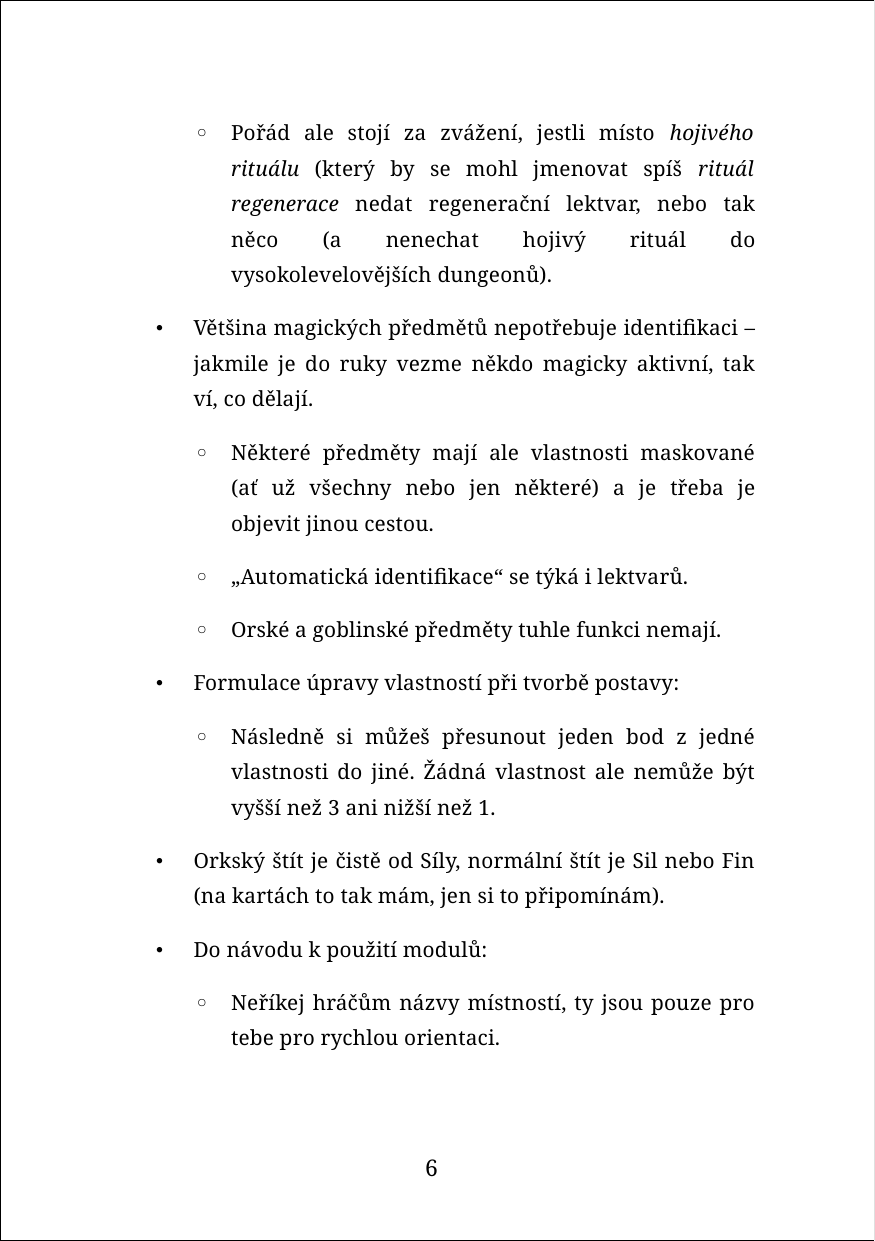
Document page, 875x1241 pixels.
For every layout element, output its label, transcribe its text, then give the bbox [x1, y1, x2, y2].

list „Automatická identifikace“ se týká i lektvarů. [193, 562, 756, 591]
list Do návodu k použití modulů: [156, 935, 756, 963]
list Orkský štít je čistě od Síly, normální štít je Sil nebo Fin (na kartách to tak mám, jen si to připomínám). [156, 846, 756, 910]
list Pořád ale stojí za zvážení, jestli místo hojivého rituálu (který by se mohl jmenovat spíš rituál regenerace nedat regenerační lektvar, nebo tak něco (a nenechat hojivý rituál do vysokolevelovějších dungeonů). [193, 118, 756, 289]
list Většina magických předmětů nepotřebuje identifikaci – jakmile je do ruky vezme někdo magicky aktivní, tak ví, co dělají. [156, 313, 756, 413]
list Neříkej hráčům názvy místností, ty jsou pouze pro tebe pro rychlou orientaci. [193, 988, 756, 1052]
list Orské a goblinské předměty tuhle funkci nemají. [193, 615, 756, 644]
list Následně si můžeš přesunout jeden bod z jedné vlastnosti do jiné. Žádná vlastnost ale nemůže být vyšší než 3 ani nižší než 1. [193, 722, 756, 821]
list Formulace úpravy vlastností při tvorbě postavy: [156, 668, 756, 697]
list Některé předměty mají ale vlastnosti maskované (ať už všechny nebo jen některé) a je třeba je objevit jinou cestou. [193, 438, 756, 537]
